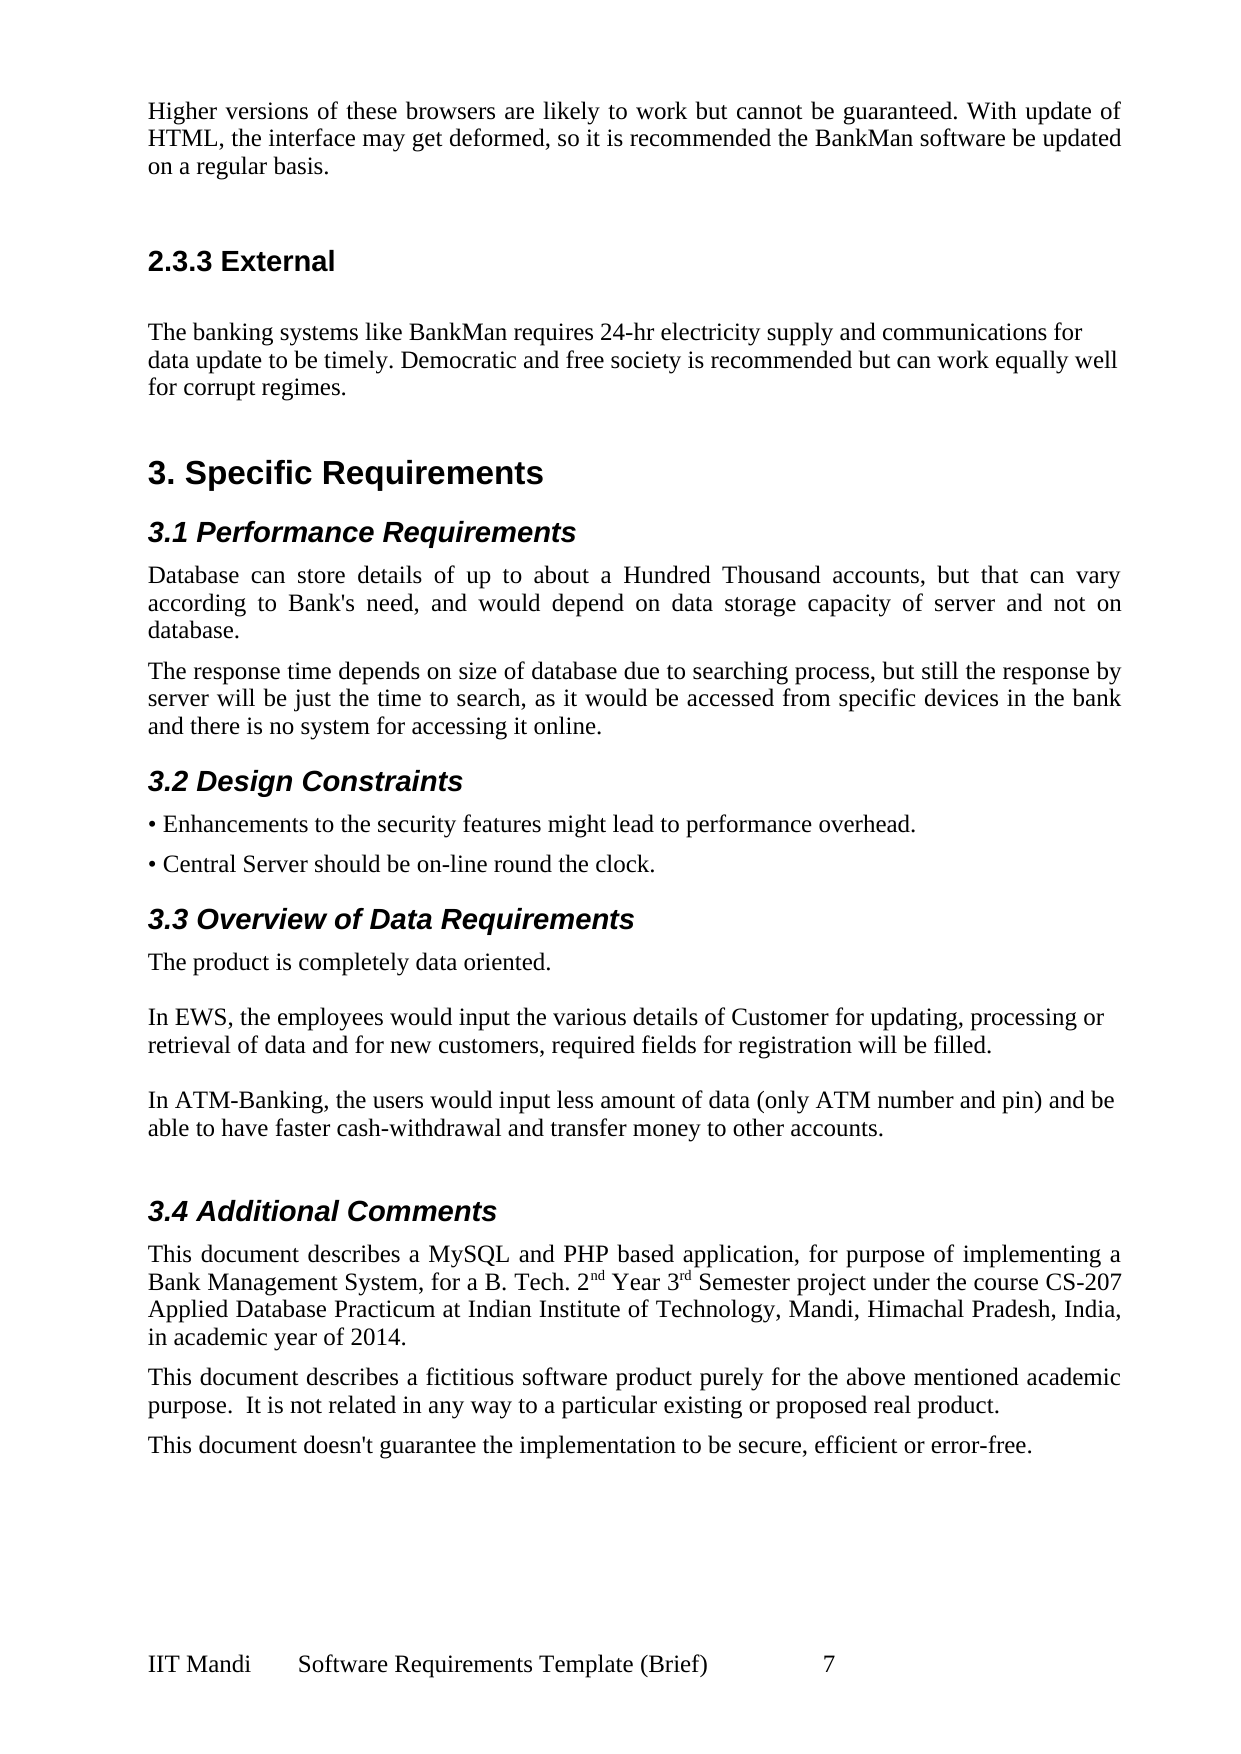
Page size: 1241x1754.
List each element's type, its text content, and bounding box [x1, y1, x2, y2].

text In EWS, the employees would input the various details of Customer for updating, processing or retrieval of data and for new customers, required fields for registration will be filled. [148, 1003, 1123, 1059]
subtitle 2.3.3 External [148, 245, 1123, 278]
subtitle 3.1 Performance Requirements [148, 516, 1123, 549]
text • Enhancements to the security features might lead to performance overhead. [148, 810, 1123, 838]
text The product is completely data oriented. [148, 948, 1123, 976]
text In ATM-Banking, the users would input less amount of data (only ATM number and pin) and be [148, 1087, 1123, 1114]
text This document doesn't guarantee the implementation to be secure, efficient or error-free. [148, 1431, 1123, 1459]
text Higher versions of these browsers are likely to work but cannot be guaranteed. With update of HTML, the interface may get deformed, so it is recommended the BankMan software be updated on a regular basis. [148, 97, 1123, 180]
text • Central Server should be on-line round the clock. [148, 850, 1123, 878]
text The banking systems like BankMan requires 24-hr electricity supply and communications for data update to be timely. Democratic and free society is recommended but can work equally well for corrupt regimes. [148, 318, 1123, 401]
subtitle 3.3 Overview of Data Requirements [148, 903, 1123, 936]
subtitle 3. Specific Requirements [148, 454, 1123, 491]
text This document describes a MySQL and PHP based application, for purpose of implementing a Bank Management System, for a B. Tech. 2nd Year 3rd Semester project under the course CS-207 Applied Database Practicum at Indian Institute of Technology, Mandi, Himachal Pradesh, India, in academic year of 2014. [148, 1240, 1123, 1351]
subtitle 3.4 Additional Comments [148, 1195, 1123, 1227]
text Database can store details of up to about a Hundred Thousand accounts, but that can vary according to Bank's need, and would depend on data storage capacity of server and not on database. [148, 561, 1123, 644]
subtitle 3.2 Design Constraints [148, 765, 1123, 798]
text The response time depends on size of database due to searching process, but still the response by server will be just the time to search, as it would be accessed from specific devices in the bank and there is no system for accessing it online. [148, 657, 1123, 740]
text This document describes a fictitious software product purely for the above mentioned academic purpose. It is not related in any way to a particular existing or proposed real product. [148, 1363, 1123, 1419]
text able to have faster cash-withdrawal and transfer money to other accounts. [148, 1114, 1123, 1142]
